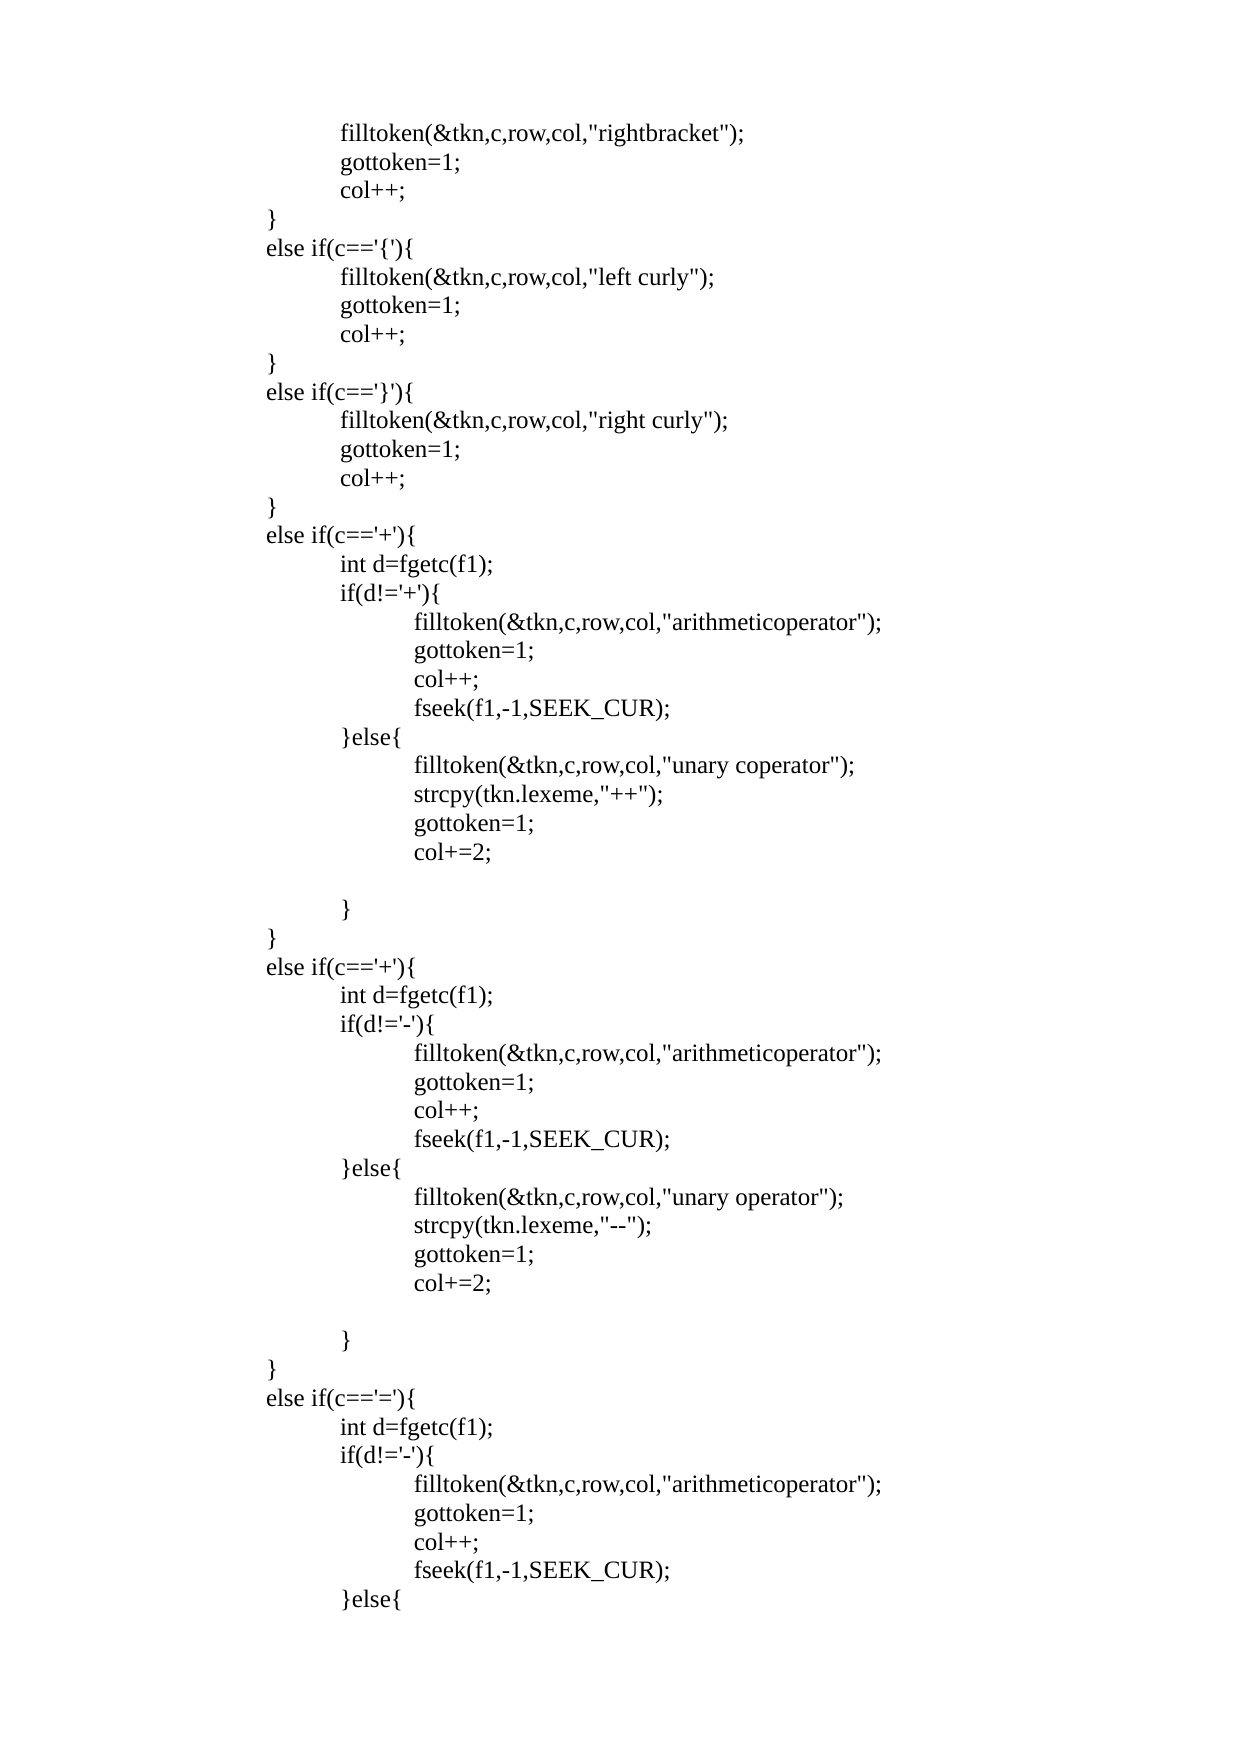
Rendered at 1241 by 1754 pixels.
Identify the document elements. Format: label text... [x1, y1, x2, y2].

text if(d!='-'){ [118, 1009, 1122, 1038]
text filltoken(&tkn,c,row,col,"left curly"); [118, 262, 1122, 291]
text col++; [118, 463, 1122, 492]
text if(d!='+'){ [118, 578, 1122, 607]
text strcpy(tkn.lexeme,"--"); [118, 1211, 1122, 1239]
text filltoken(&tkn,c,row,col,"unary operator"); [118, 1182, 1122, 1211]
text } [118, 492, 1122, 521]
text } [118, 348, 1122, 377]
text col++; [118, 664, 1122, 693]
text } [118, 1354, 1122, 1383]
text } [118, 1326, 1122, 1354]
text col+=2; [118, 837, 1122, 866]
text filltoken(&tkn,c,row,col,"unary coperator"); [118, 751, 1122, 779]
text int d=fgetc(f1); [118, 549, 1122, 578]
text fseek(f1,-1,SEEK_CUR); [118, 1124, 1122, 1153]
text filltoken(&tkn,c,row,col,"arithmeticoperator"); [118, 1038, 1122, 1067]
text int d=fgetc(f1); [118, 1412, 1122, 1441]
text strcpy(tkn.lexeme,"++"); [118, 779, 1122, 808]
text } [118, 923, 1122, 952]
text col++; [118, 176, 1122, 204]
text filltoken(&tkn,c,row,col,"right curly"); [118, 406, 1122, 434]
text else if(c=='='){ [118, 1383, 1122, 1412]
text int d=fgetc(f1); [118, 981, 1122, 1009]
text }else{ [118, 722, 1122, 751]
text gottoken=1; [118, 808, 1122, 837]
text gottoken=1; [118, 291, 1122, 319]
text gottoken=1; [118, 1067, 1122, 1096]
text col++; [118, 1096, 1122, 1124]
text filltoken(&tkn,c,row,col,"arithmeticoperator"); [118, 1469, 1122, 1498]
text else if(c=='{'){ [118, 233, 1122, 262]
text } [118, 894, 1122, 923]
text col++; [118, 1527, 1122, 1556]
text if(d!='-'){ [118, 1441, 1122, 1469]
text gottoken=1; [118, 1498, 1122, 1527]
text filltoken(&tkn,c,row,col,"arithmeticoperator"); [118, 607, 1122, 636]
text gottoken=1; [118, 147, 1122, 176]
text gottoken=1; [118, 434, 1122, 463]
text col++; [118, 319, 1122, 348]
text }else{ [118, 1584, 1122, 1613]
text else if(c=='+'){ [118, 952, 1122, 981]
text gottoken=1; [118, 636, 1122, 664]
text fseek(f1,-1,SEEK_CUR); [118, 1556, 1122, 1584]
text fseek(f1,-1,SEEK_CUR); [118, 693, 1122, 722]
text col+=2; [118, 1268, 1122, 1297]
text else if(c=='+'){ [118, 521, 1122, 549]
text } [118, 204, 1122, 233]
text }else{ [118, 1153, 1122, 1182]
text gottoken=1; [118, 1239, 1122, 1268]
text else if(c=='}'){ [118, 377, 1122, 406]
text filltoken(&tkn,c,row,col,"rightbracket"); [118, 118, 1122, 147]
